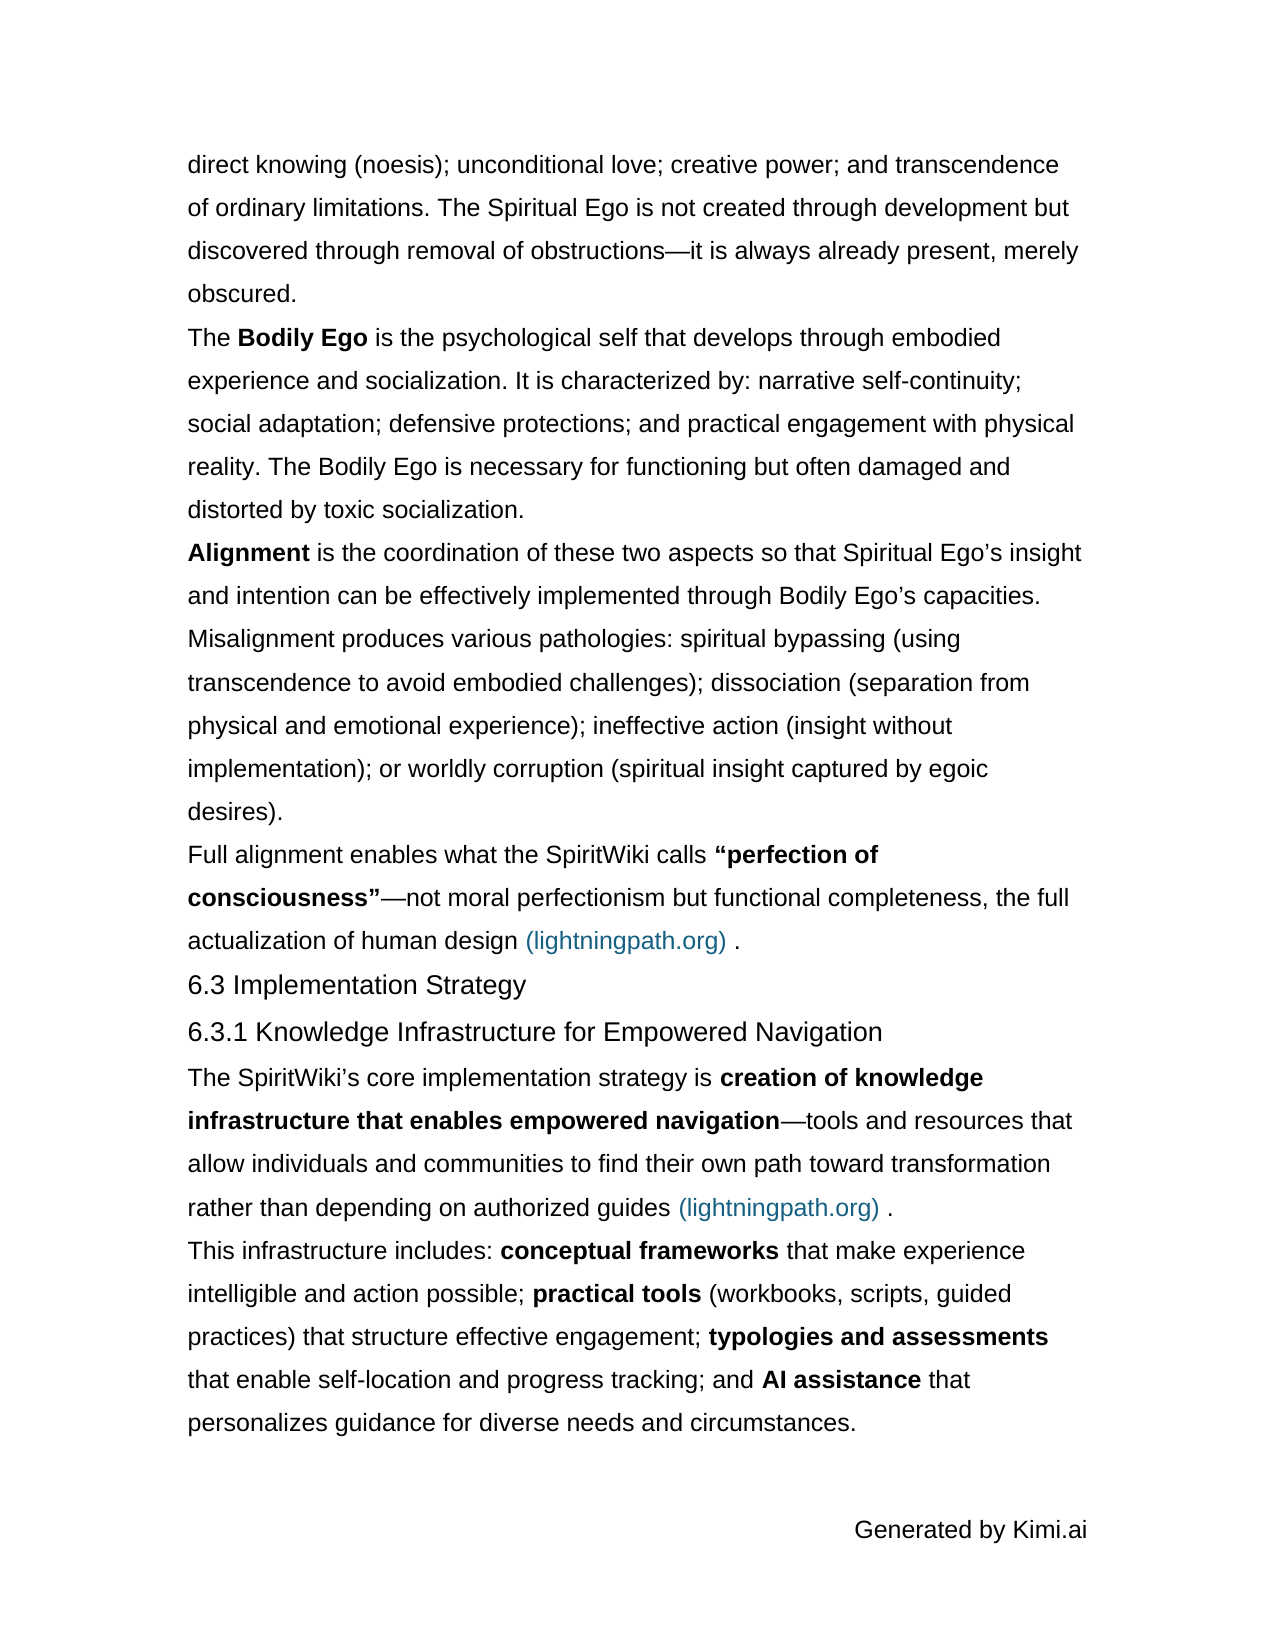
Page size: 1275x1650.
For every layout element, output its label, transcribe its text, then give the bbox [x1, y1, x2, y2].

subtitle 6.3 Implementation Strategy [187, 969, 1087, 1001]
text The Bodily Ego is the psychological self that develops through embodied experience and socialization. It is characterized by: narrative self-continuity; social adaptation; defensive protections; and practical engagement with physical reality. The Bodily Ego is necessary for functioning but often damaged and distorted by toxic socialization. [187, 322, 1087, 524]
text This infrastructure includes: conceptual frameworks that make experience intelligible and action possible; practical tools (workbooks, scripts, guided practices) that structure effective engagement; typologies and assessments that enable self-location and progress tracking; and AI assistance that personalizes guidance for diverse needs and circumstances. [187, 1236, 1087, 1437]
text Full alignment enables what the SpiritWiki calls “perfection of consciousness”—not moral perfectionism but functional completeness, the full actualization of human design (lightningpath.org) . [187, 840, 1087, 955]
text The SpiritWiki’s core implementation strategy is creation of knowledge infrastructure that enables empowered navigation—tools and resources that allow individuals and communities to find their own path toward transformation rather than depending on authorized guides (lightningpath.org) . [187, 1063, 1087, 1221]
text direct knowing (noesis); unconditional love; creative power; and transcendence of ordinary limitations. The Spiritual Ego is not created through development but discovered through removal of obstructions—it is always already present, merely obscured. [187, 150, 1087, 308]
subtitle 6.3.1 Knowledge Infrastructure for Empowered Navigation [187, 1016, 1087, 1047]
text Alignment is the coordination of these two aspects so that Spiritual Ego’s insight and intention can be effectively implemented through Bodily Ego’s capacities. Misalignment produces various pathologies: spiritual bypassing (using transcendence to avoid embodied challenges); dissociation (separation from physical and emotional experience); ineffective action (insight without implementation); or worldly corruption (spiritual insight captured by egoic desires). [187, 538, 1087, 826]
